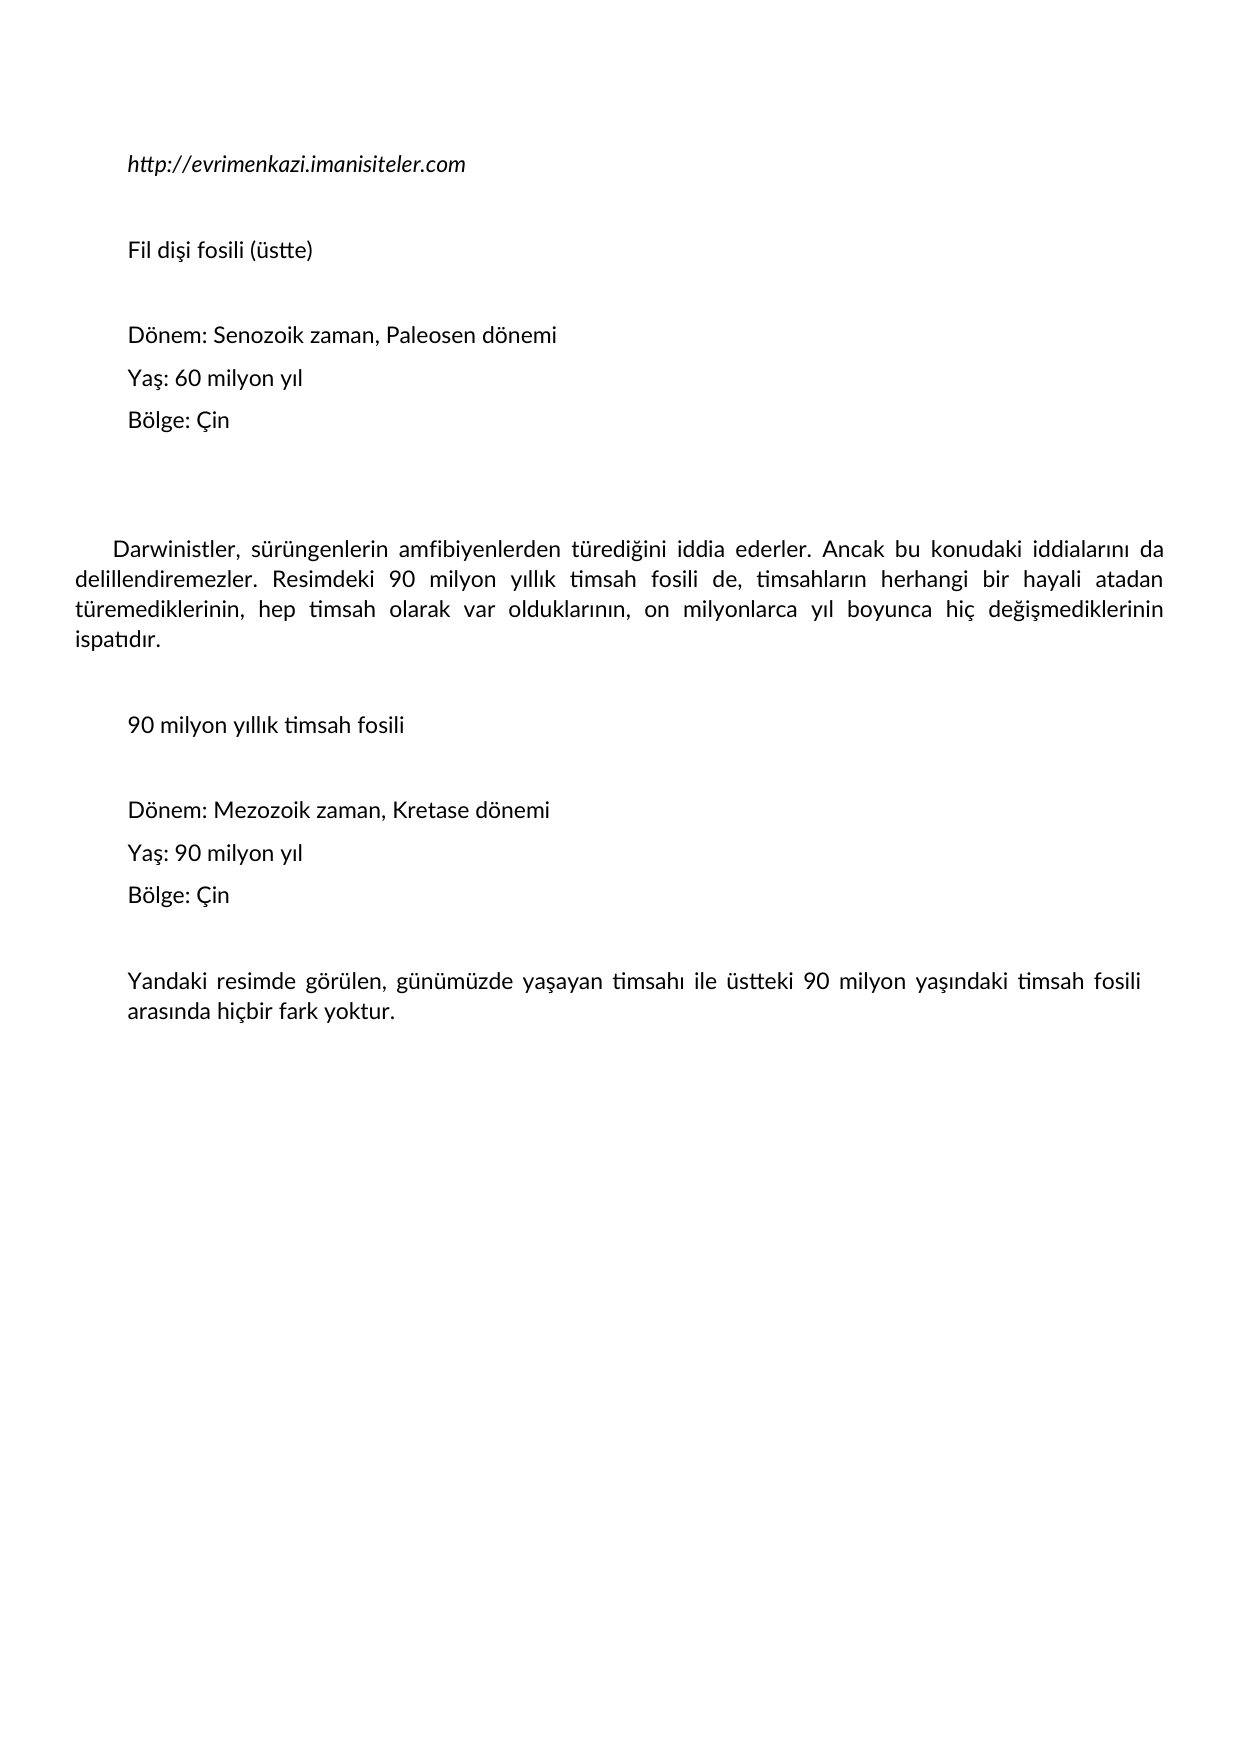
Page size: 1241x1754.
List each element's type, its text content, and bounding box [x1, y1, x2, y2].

text Darwinistler, sürüngenlerin amfibiyenlerden türediğini iddia ederler. Ancak bu konudaki iddialarını da delillendiremezler. Resimdeki 90 milyon yıllık timsah fosili de, timsahların herhangi bir hayali atadan türemediklerinin, hep timsah olarak var olduklarının, on milyonlarca yıl boyunca hiç değişmediklerinin ispatıdır. [75, 534, 1165, 652]
text Yaş: 90 milyon yıl [127, 838, 1143, 866]
text Dönem: Mezozoik zaman, Kretase dönemi [127, 796, 1143, 823]
text http://evrimenkazi.imanisiteler.com [127, 150, 1143, 177]
text Yandaki resimde görülen, günümüzde yaşayan timsahı ile üstteki 90 milyon yaşındaki timsah fosili arasında hiçbir fark yoktur. [127, 967, 1143, 1024]
text Fil dişi fosili (üstte) [127, 235, 1143, 263]
text Yaş: 60 milyon yıl [127, 363, 1143, 391]
text Bölge: Çin [127, 406, 1143, 434]
text Bölge: Çin [127, 881, 1143, 909]
text 90 milyon yıllık timsah fosili [127, 710, 1143, 738]
text Dönem: Senozoik zaman, Paleosen dönemi [127, 321, 1143, 348]
